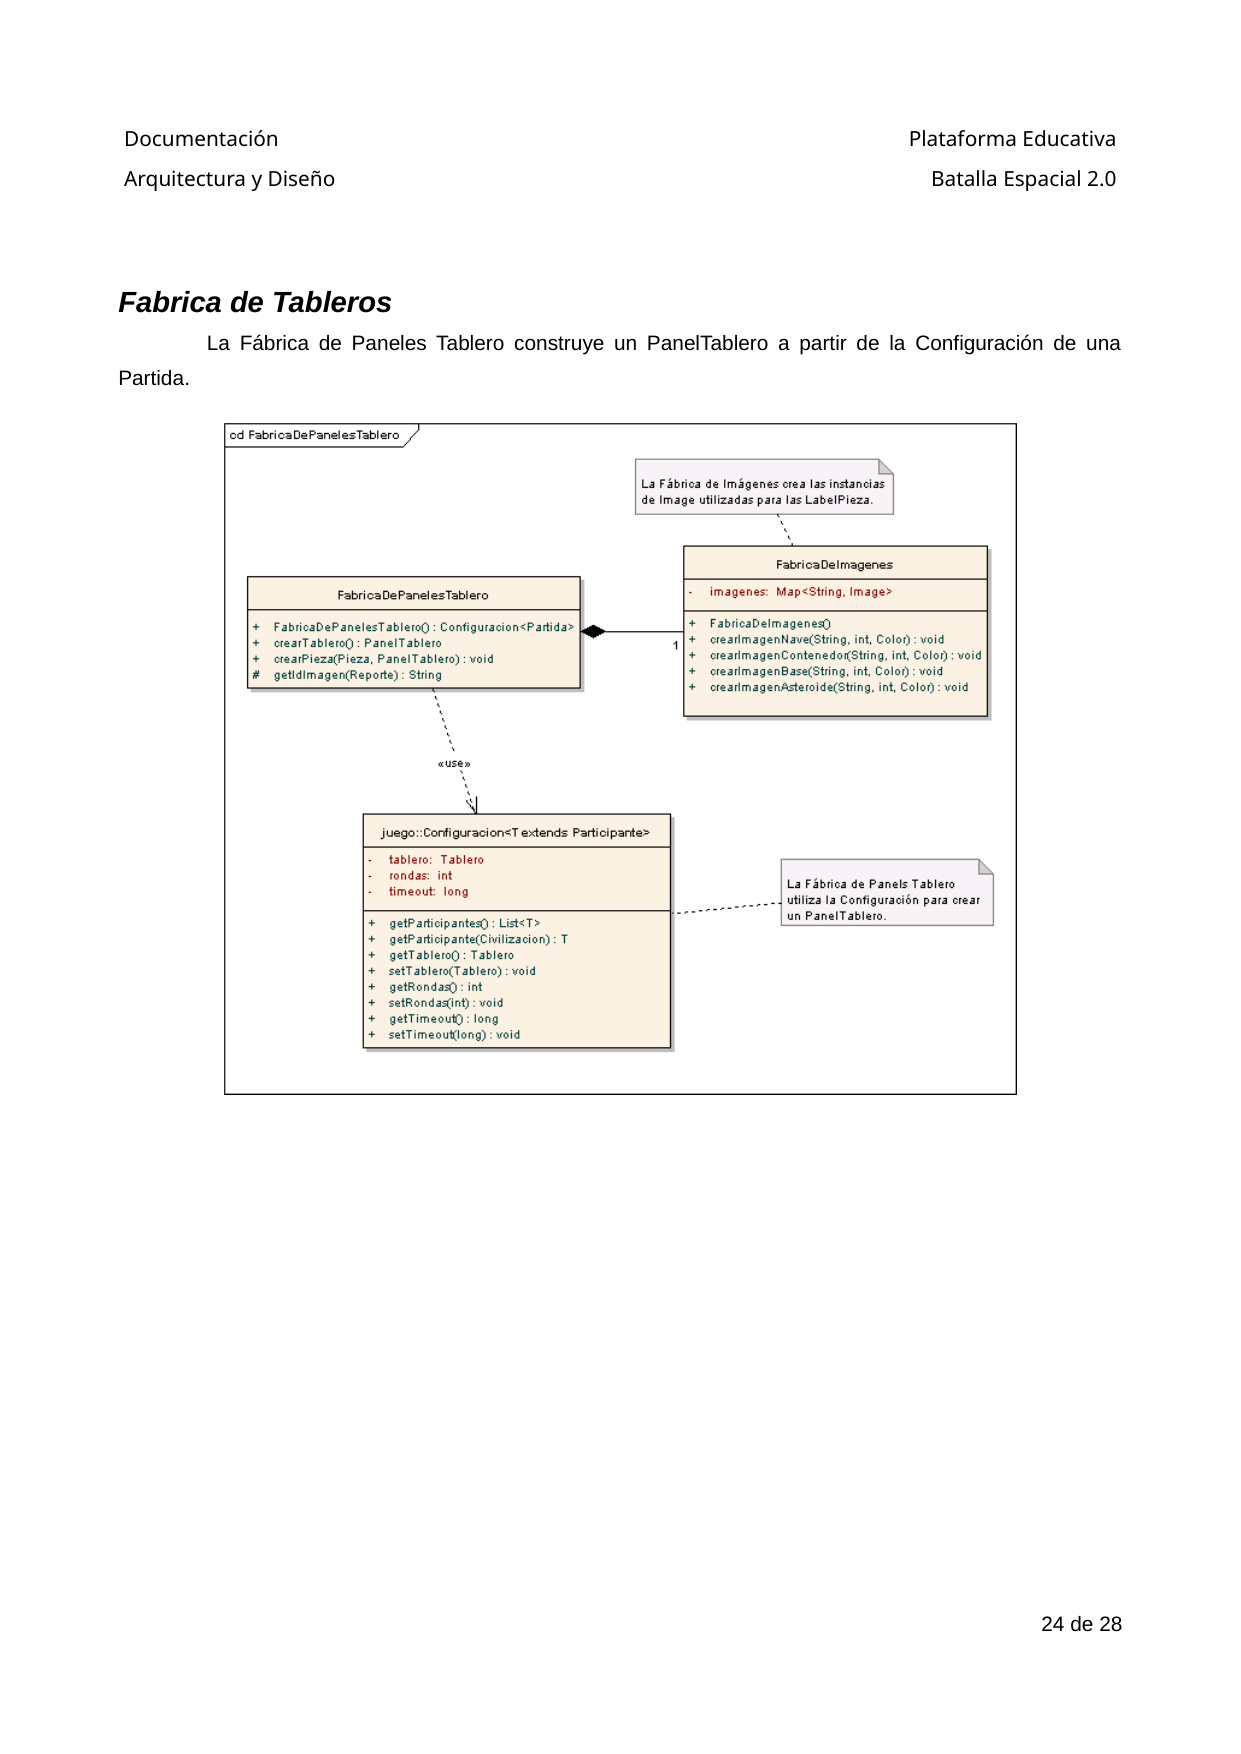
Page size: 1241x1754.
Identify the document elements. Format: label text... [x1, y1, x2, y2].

subtitle Fabrica de Tableros [118, 286, 1122, 319]
text La Fábrica de Paneles Tablero construye un PanelTablero a partir de la Configuración de una Partida. [118, 332, 1122, 389]
picture [223, 422, 1017, 1095]
